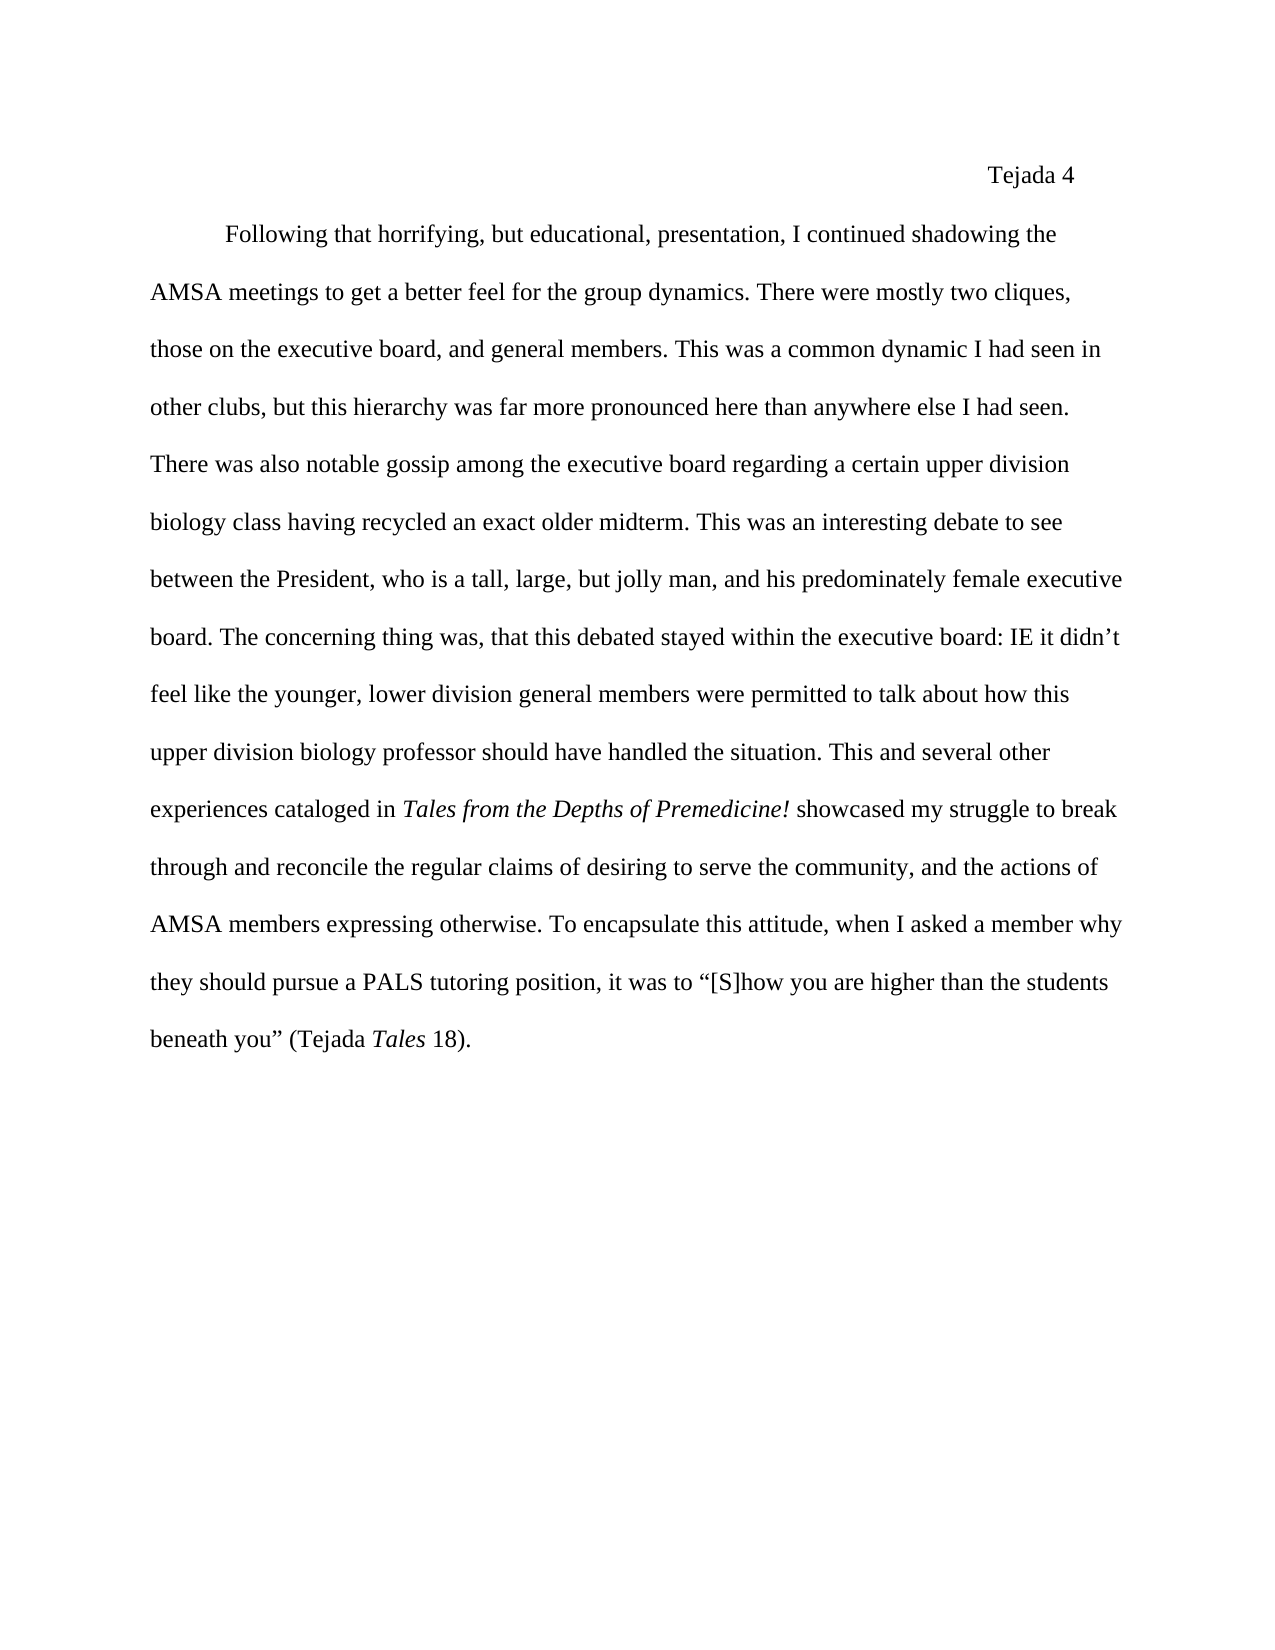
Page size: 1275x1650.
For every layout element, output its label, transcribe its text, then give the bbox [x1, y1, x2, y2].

text Following that horrifying, but educational, presentation, I continued shadowing the AMSA meetings to get a better feel for the group dynamics. There were mostly two cliques, those on the executive board, and general members. This was a common dynamic I had seen in other clubs, but this hierarchy was far more pronounced here than anywhere else I had seen. There was also notable gossip among the executive board regarding a certain upper division biology class having recycled an exact older midterm. This was an interesting debate to see between the President, who is a tall, large, but jolly man, and his predominately female executive board. The concerning thing was, that this debated stayed within the executive board: IE it didn’t feel like the younger, lower division general members were permitted to talk about how this upper division biology professor should have handled the situation. This and several other experiences cataloged in Tales from the Depths of Premedicine! showcased my struggle to break through and reconcile the regular claims of desiring to serve the community, and the actions of AMSA members expressing otherwise. To encapsulate this attitude, when I asked a member why they should pursue a PALS tutoring position, it was to “[S]how you are higher than the students beneath you” (Tejada Tales 18). [150, 219, 1125, 1053]
